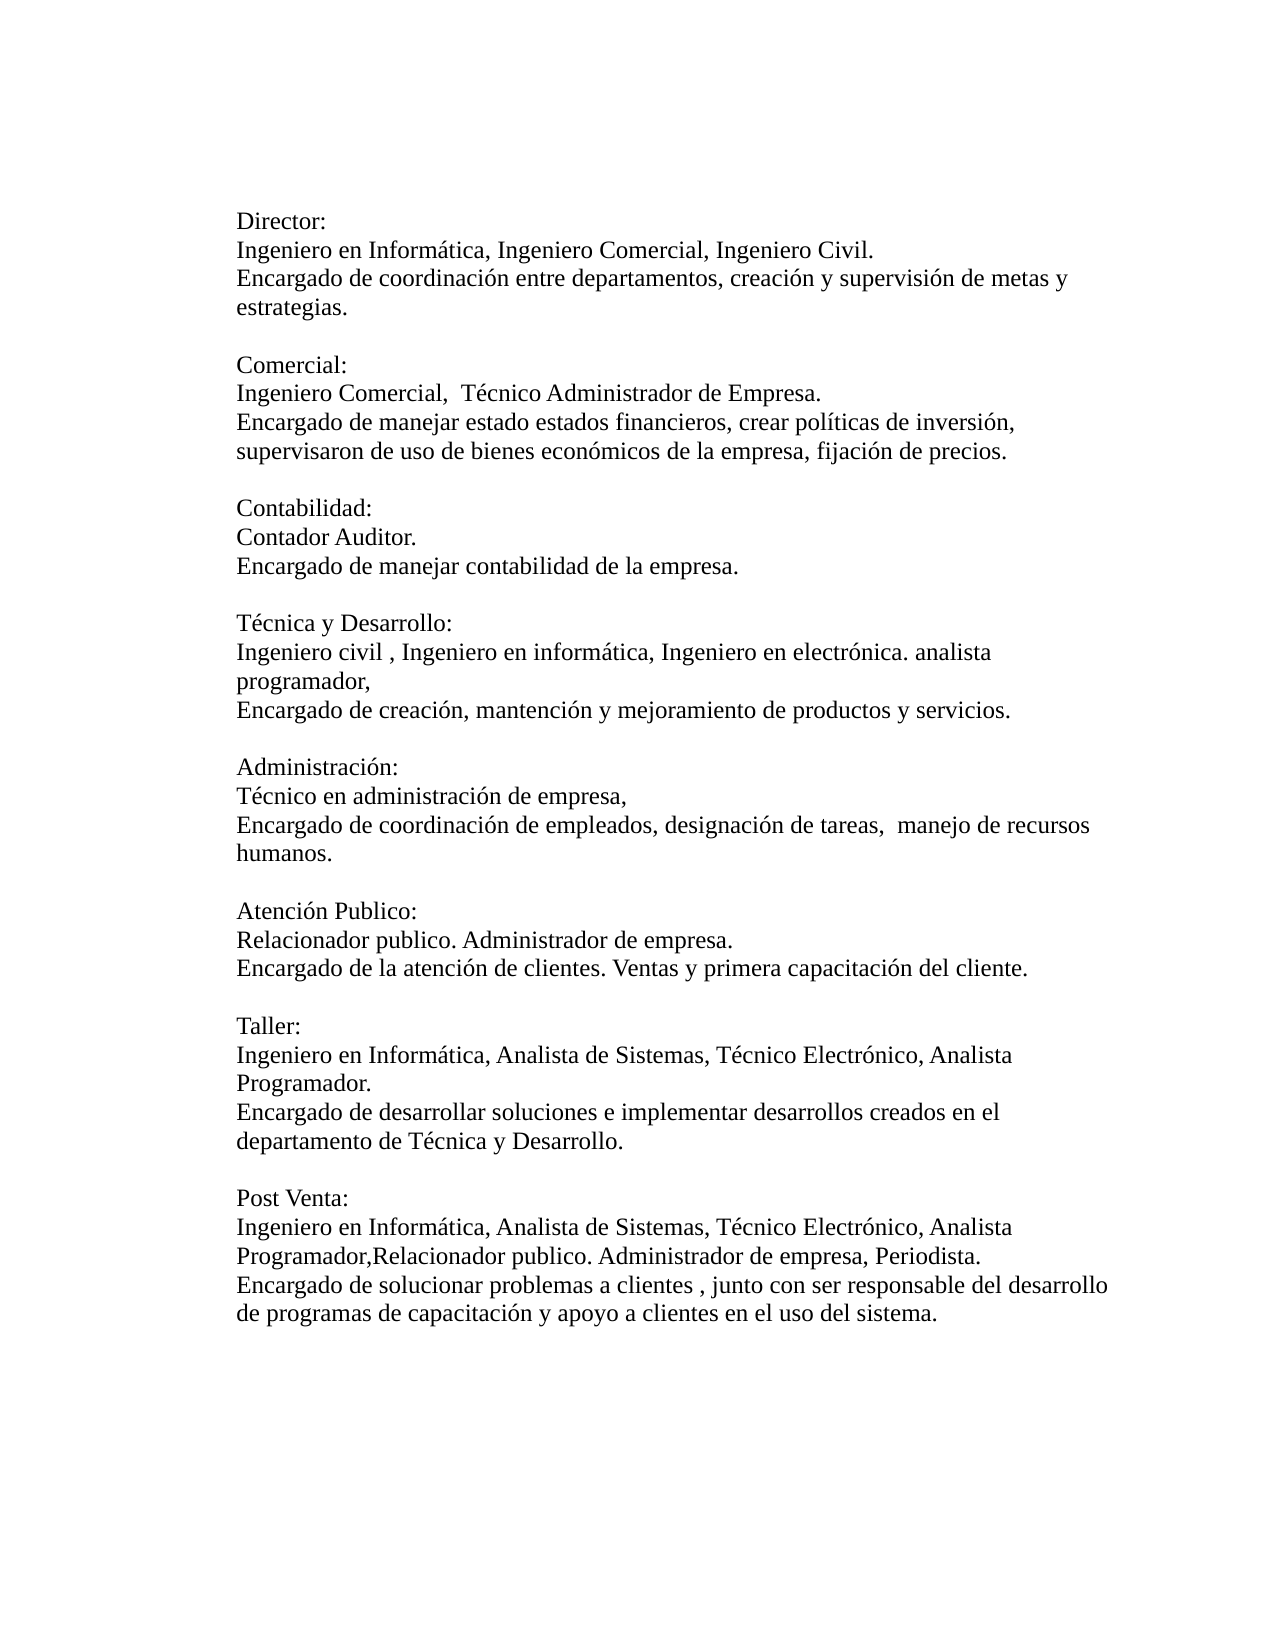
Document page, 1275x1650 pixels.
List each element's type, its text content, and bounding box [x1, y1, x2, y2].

text Ingeniero civil , Ingeniero en informática, Ingeniero en electrónica. analista programador, [236, 637, 1127, 695]
text Atención Publico: [236, 896, 1127, 925]
text Encargado de coordinación entre departamentos, creación y supervisión de metas y estrategias. [236, 263, 1127, 321]
text Contador Auditor. [236, 522, 1127, 551]
text Ingeniero en Informática, Ingeniero Comercial, Ingeniero Civil. [236, 235, 1127, 263]
text Técnica y Desarrollo: [236, 608, 1127, 637]
text Director: [236, 206, 1127, 235]
text Administración: [236, 752, 1127, 781]
text Encargado de la atención de clientes. Ventas y primera capacitación del cliente. [236, 953, 1127, 982]
text Ingeniero en Informática, Analista de Sistemas, Técnico Electrónico, Analista Programador,Relacionador publico. Administrador de empresa, Periodista. [236, 1212, 1127, 1270]
text Taller: [236, 1011, 1127, 1040]
text Encargado de creación, mantención y mejoramiento de productos y servicios. [236, 695, 1127, 723]
text Técnico en administración de empresa, [236, 781, 1127, 810]
text Relacionador publico. Administrador de empresa. [236, 925, 1127, 953]
text Contabilidad: [236, 493, 1127, 522]
text Encargado de coordinación de empleados, designación de tareas, manejo de recursos humanos. [236, 810, 1127, 867]
text Comercial: [236, 350, 1127, 378]
text Encargado de solucionar problemas a clientes , junto con ser responsable del desarrollo de programas de capacitación y apoyo a clientes en el uso del sistema. [236, 1270, 1127, 1327]
text Ingeniero Comercial, Técnico Administrador de Empresa. [236, 378, 1127, 407]
text Ingeniero en Informática, Analista de Sistemas, Técnico Electrónico, Analista Programador. [236, 1040, 1127, 1097]
text Encargado de desarrollar soluciones e implementar desarrollos creados en el departamento de Técnica y Desarrollo. [236, 1097, 1127, 1155]
text Post Venta: [236, 1183, 1127, 1212]
text Encargado de manejar contabilidad de la empresa. [236, 551, 1127, 580]
text Encargado de manejar estado estados financieros, crear políticas de inversión, supervisaron de uso de bienes económicos de la empresa, fijación de precios. [236, 407, 1127, 465]
